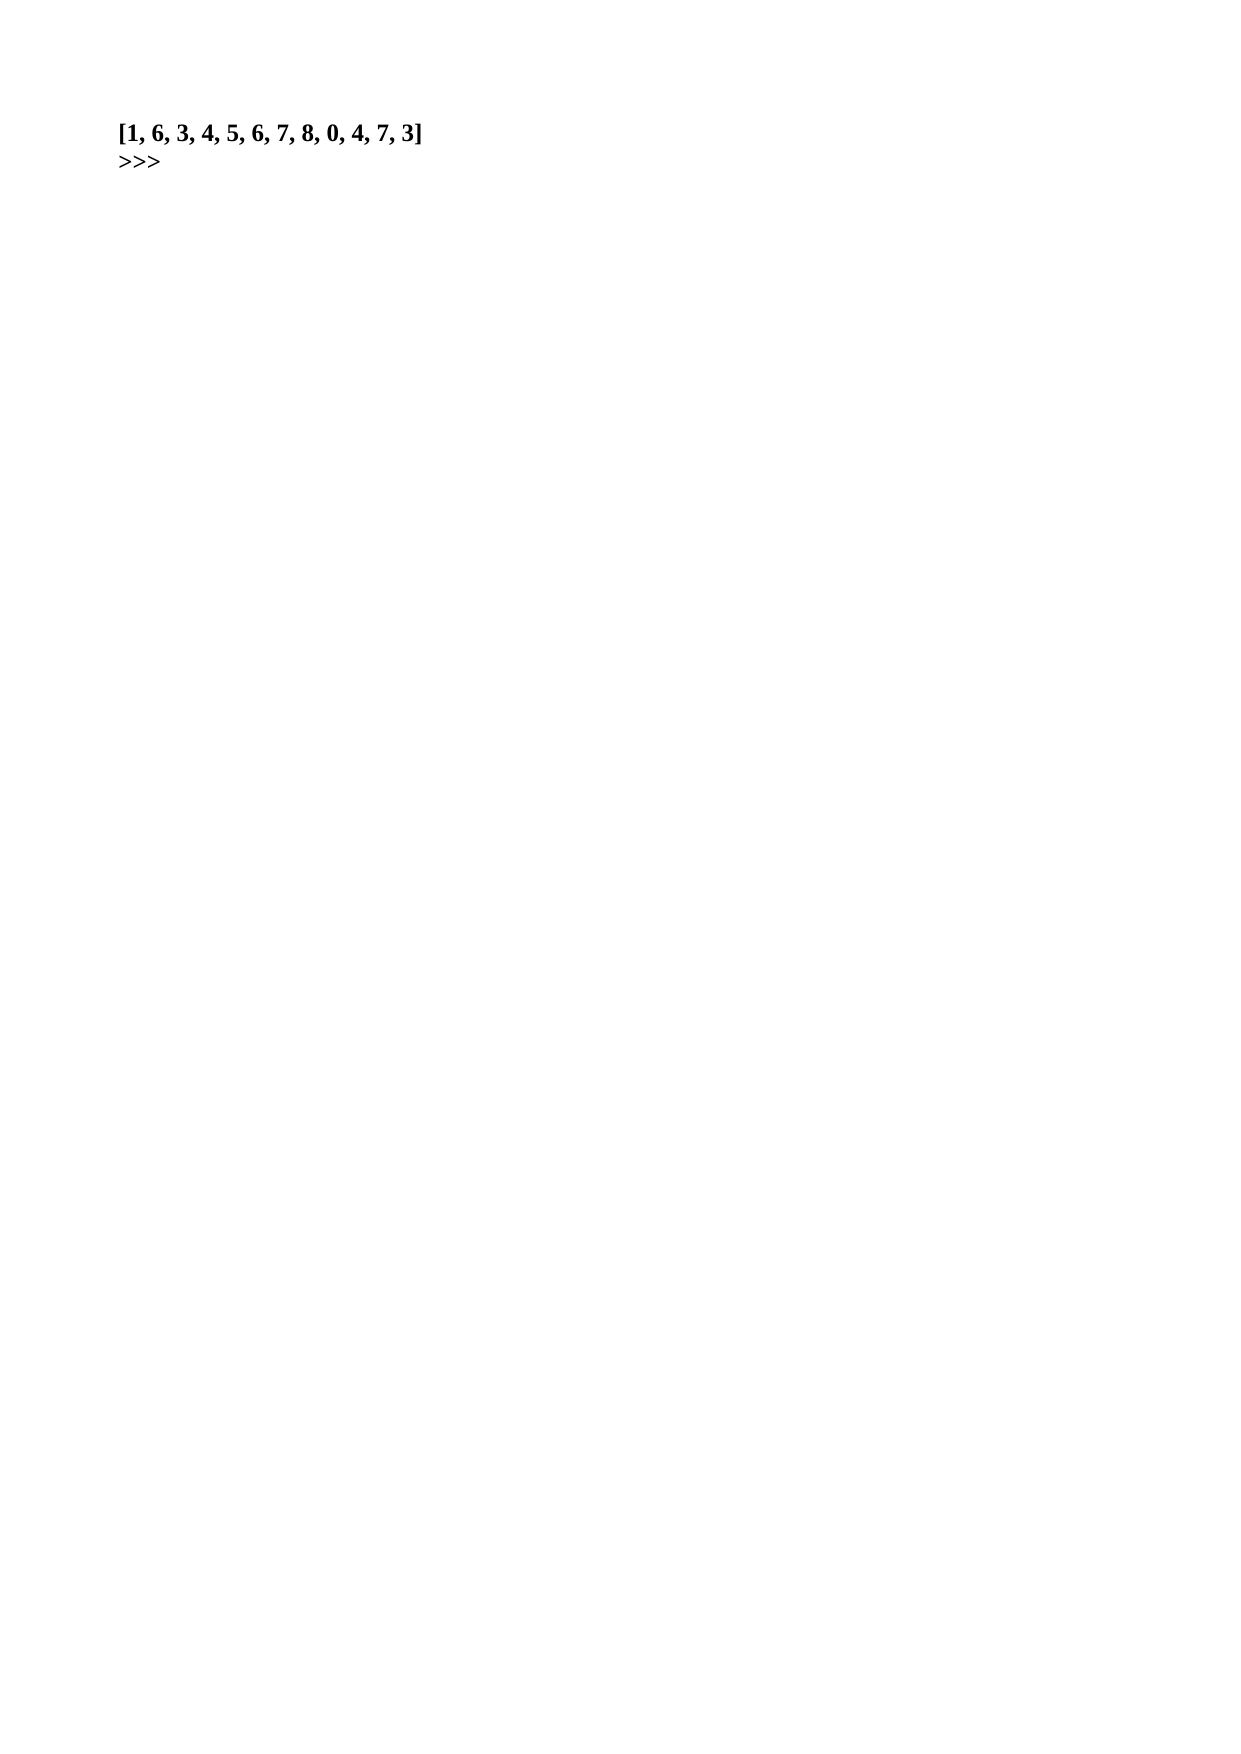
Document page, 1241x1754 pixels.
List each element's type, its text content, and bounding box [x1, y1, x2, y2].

text [1, 6, 3, 4, 5, 6, 7, 8, 0, 4, 7, 3] [118, 118, 1122, 147]
text >>> [118, 147, 1122, 176]
